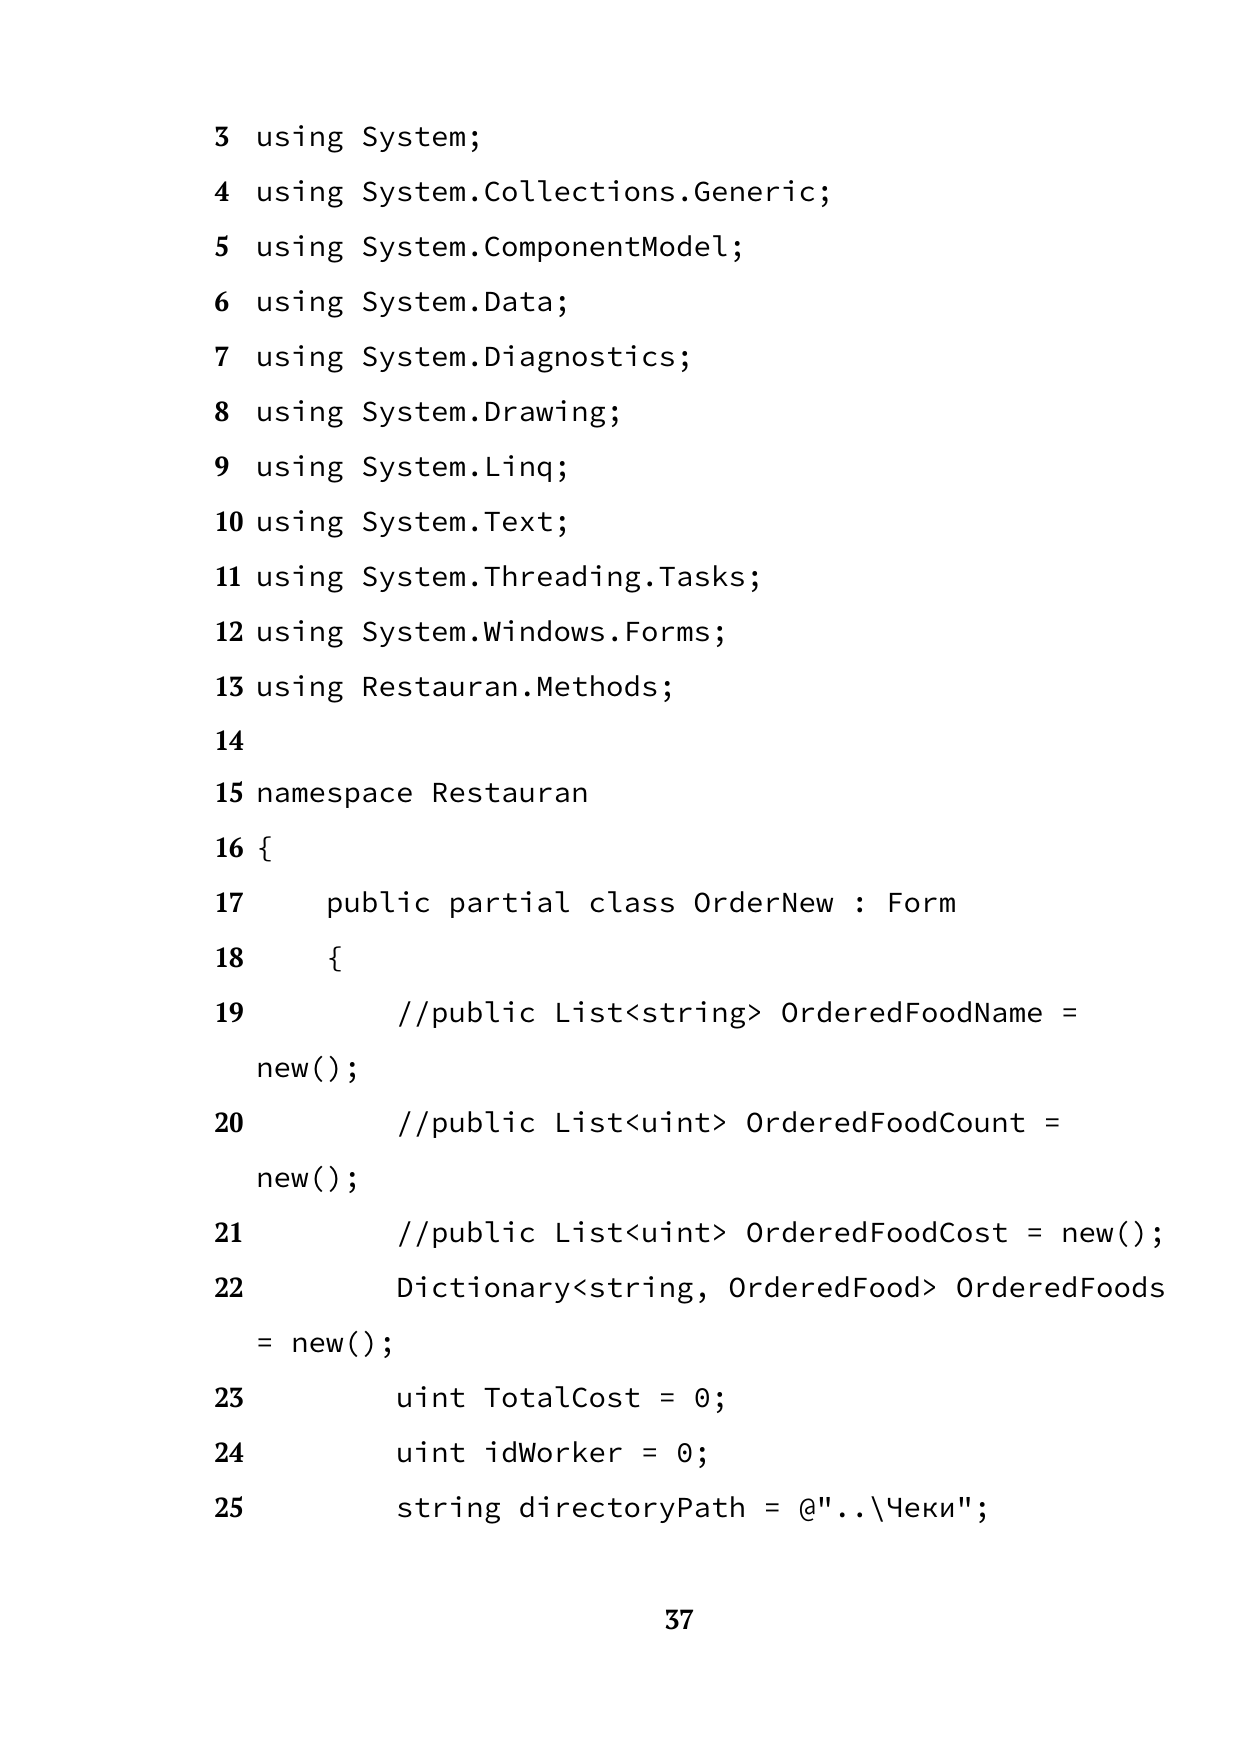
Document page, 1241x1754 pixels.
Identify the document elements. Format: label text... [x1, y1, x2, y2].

list { [214, 828, 1181, 865]
list using System.Windows.Forms; [214, 613, 1181, 650]
list //public List<uint> OrderedFoodCount = new(); [214, 1103, 1181, 1195]
list using System.ComponentModel; [214, 228, 1181, 265]
list using System.Linq; [214, 448, 1181, 485]
list using System.Threading.Tasks; [214, 558, 1181, 595]
list string directoryPath = @"..\Чеки"; [214, 1488, 1181, 1525]
list using System; [214, 118, 1181, 155]
list Dictionary<string, OrderedFood> OrderedFoods = new(); [214, 1268, 1181, 1360]
list using System.Diagnostics; [214, 338, 1181, 375]
list using Restauran.Methods; [214, 668, 1181, 705]
list namespace Restauran [214, 773, 1181, 810]
list uint TotalCost = 0; [214, 1378, 1181, 1415]
list //public List<uint> OrderedFoodCost = new(); [214, 1213, 1181, 1250]
list using System.Text; [214, 503, 1181, 540]
list using System.Drawing; [214, 393, 1181, 430]
list using System.Data; [214, 283, 1181, 320]
list uint idWorker = 0; [214, 1433, 1181, 1470]
list public partial class OrderNew : Form [214, 883, 1181, 920]
list using System.Collections.Generic; [214, 173, 1181, 210]
list { [214, 938, 1181, 975]
list //public List<string> OrderedFoodName = new(); [214, 993, 1181, 1085]
